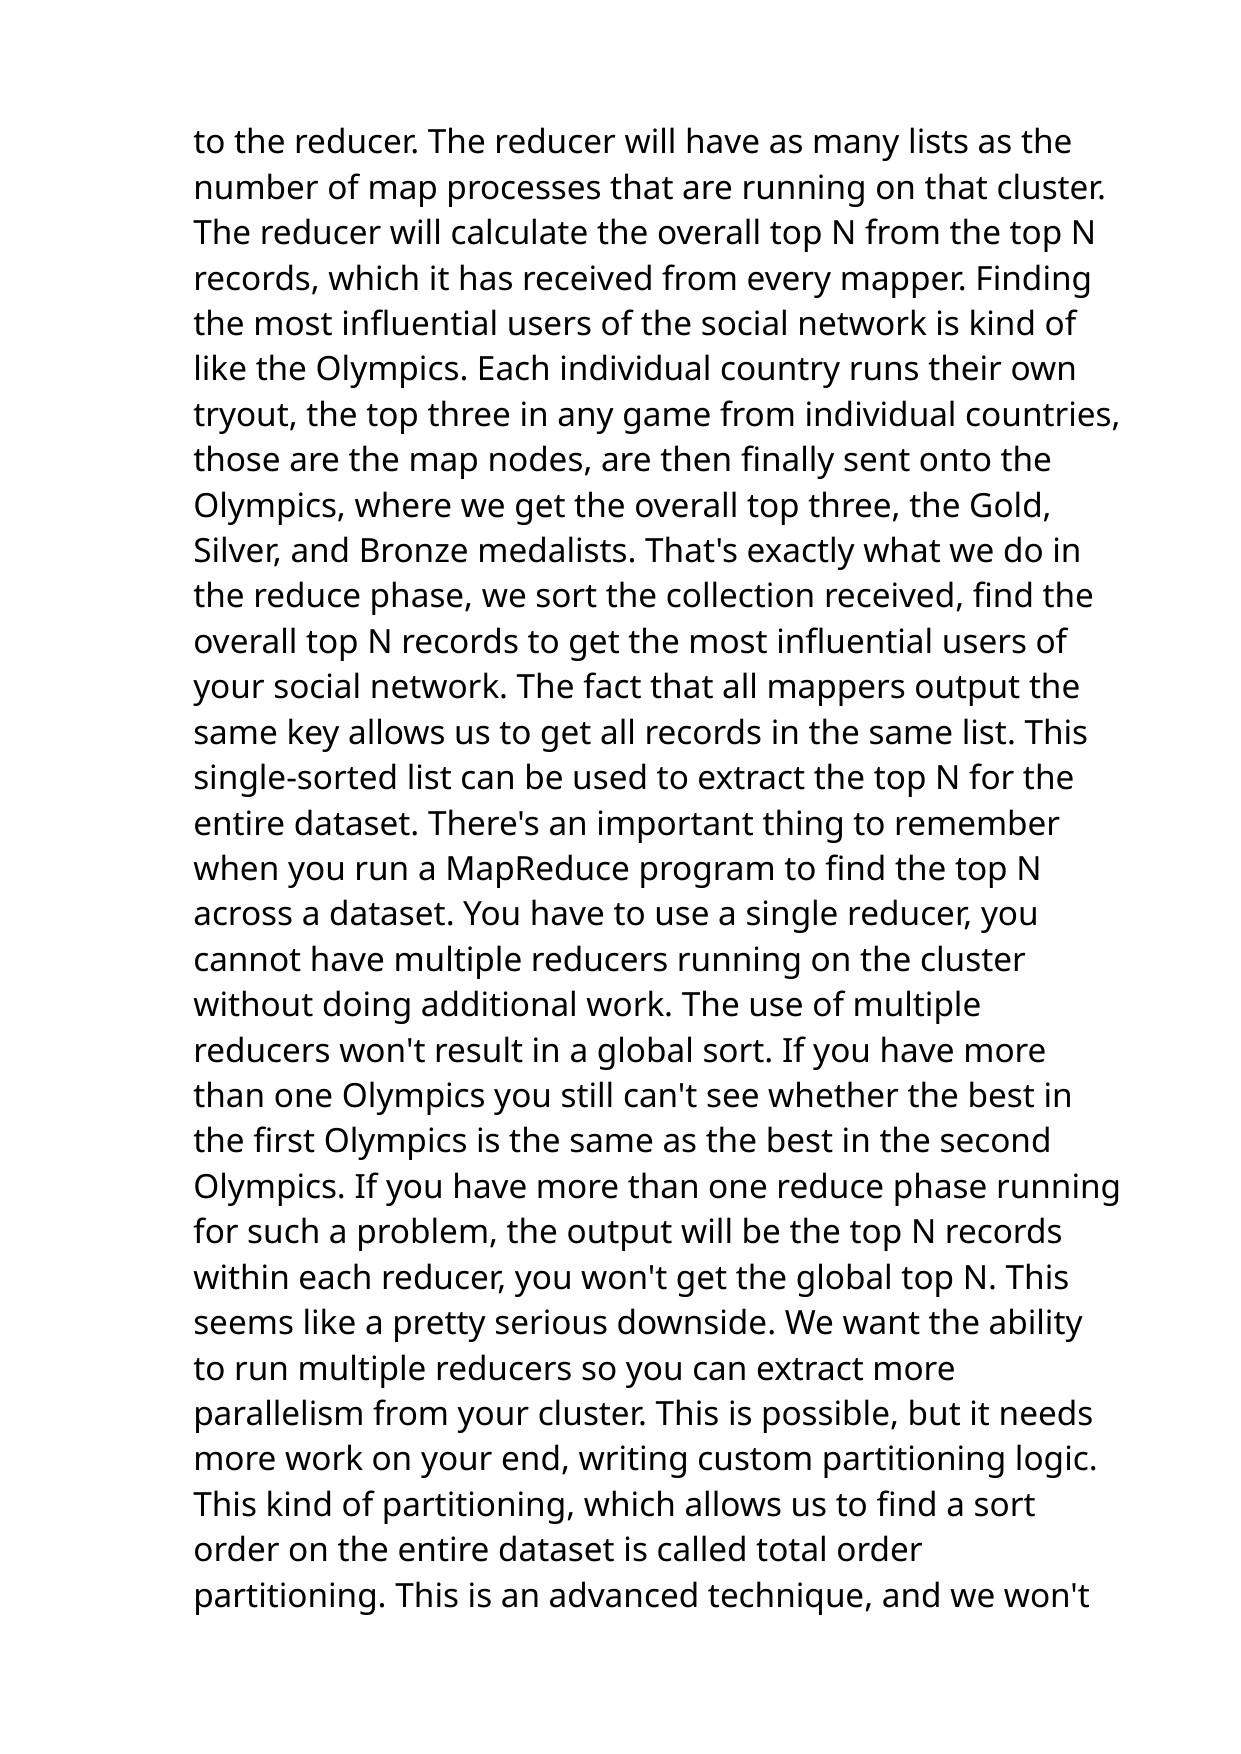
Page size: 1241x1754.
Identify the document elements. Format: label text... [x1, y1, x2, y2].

list to the reducer. The reducer will have as many lists as the number of map processes that are running on that cluster. The reducer will calculate the overall top N from the top N records, which it has received from every mapper. Finding the most influential users of the social network is kind of like the Olympics. Each individual country runs their own tryout, the top three in any game from individual countries, those are the map nodes, are then finally sent onto the Olympics, where we get the overall top three, the Gold, Silver, and Bronze medalists. That's exactly what we do in the reduce phase, we sort the collection received, find the overall top N records to get the most influential users of your social network. The fact that all mappers output the same key allows us to get all records in the same list. This single-sorted list can be used to extract the top N for the entire dataset. There's an important thing to remember when you run a MapReduce program to find the top N across a dataset. You have to use a single reducer, you cannot have multiple reducers running on the cluster without doing additional work. The use of multiple reducers won't result in a global sort. If you have more than one Olympics you still can't see whether the best in the first Olympics is the same as the best in the second Olympics. If you have more than one reduce phase running for such a problem, the output will be the top N records within each reducer, you won't get the global top N. This seems like a pretty serious downside. We want the ability to run multiple reducers so you can extract more parallelism from your cluster. This is possible, but it needs more work on your end, writing custom partitioning logic. This kind of partitioning, which allows us to find a sort order on the entire dataset is called total order partitioning. This is an advanced technique, and we won't [156, 118, 1122, 1617]
